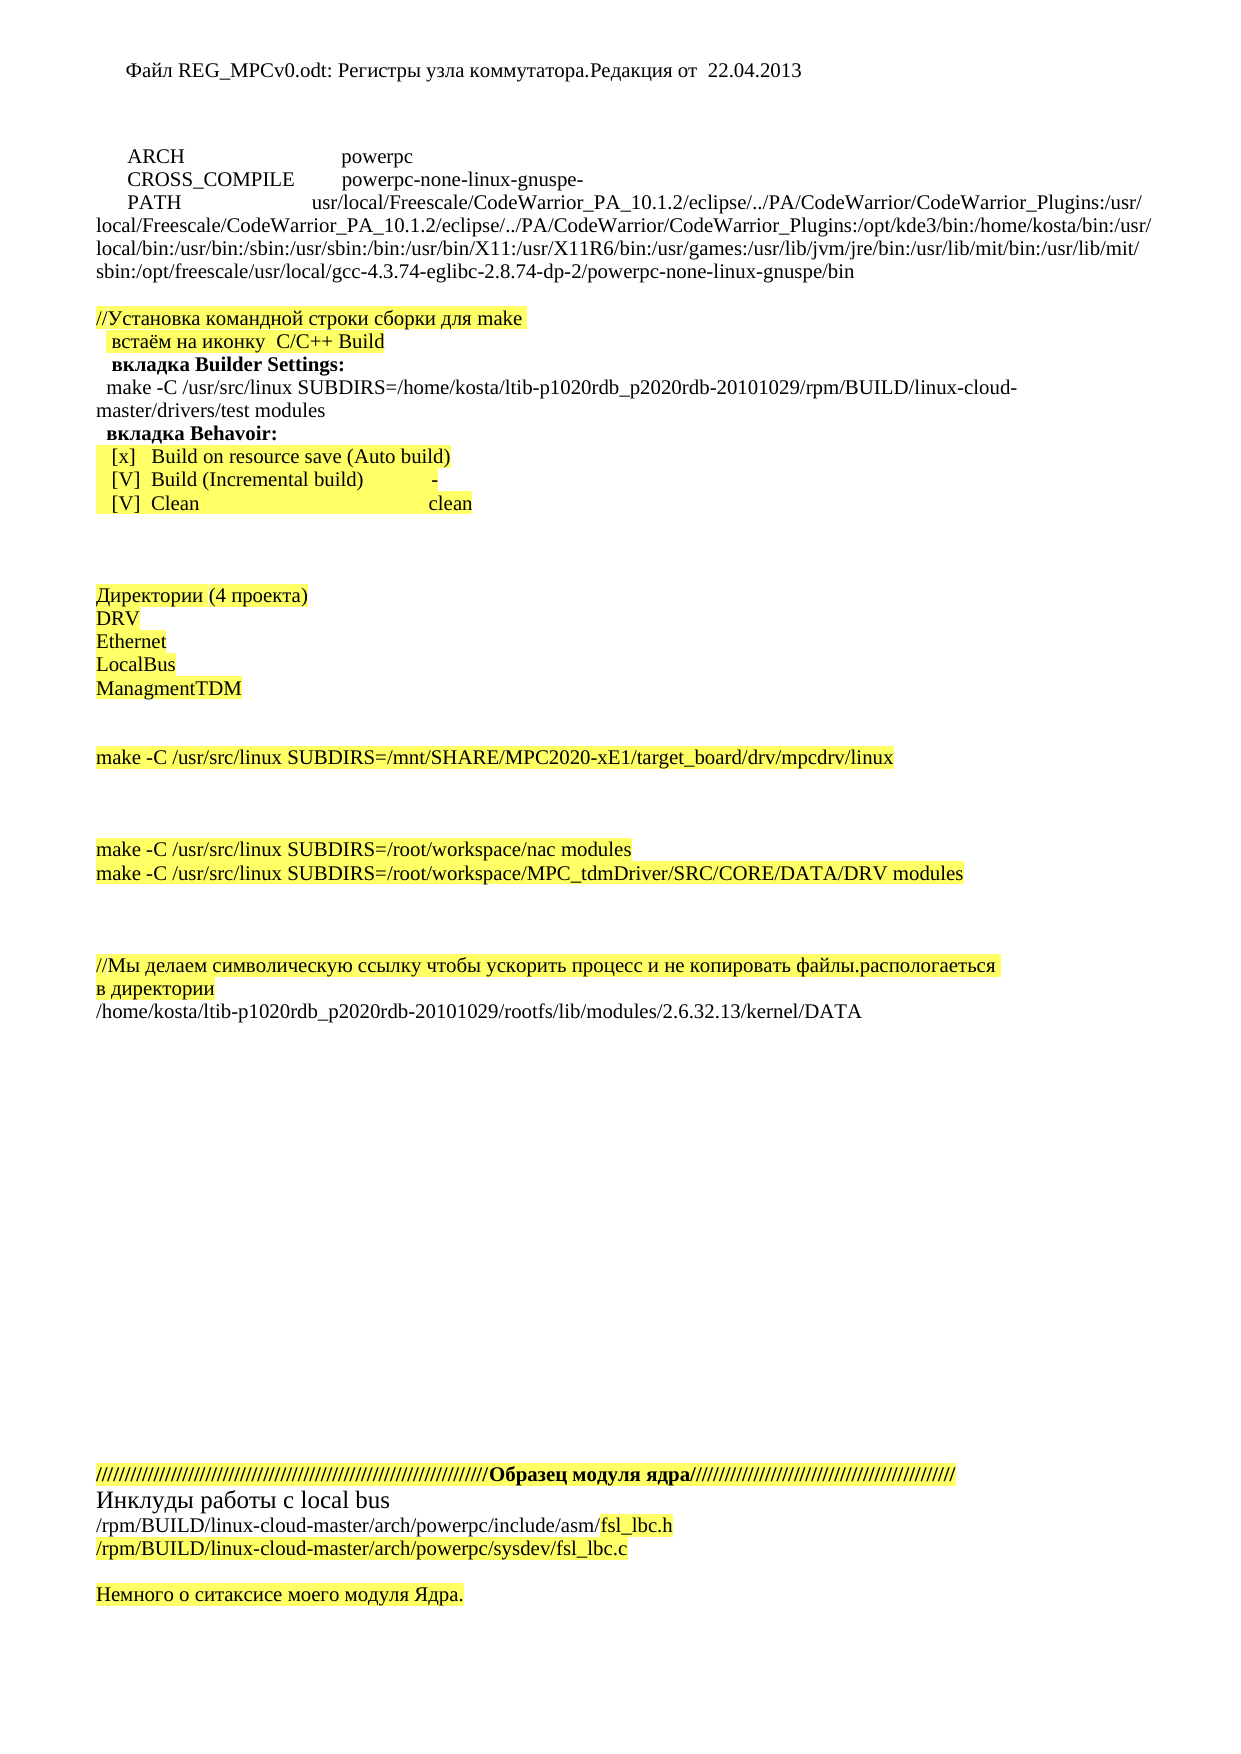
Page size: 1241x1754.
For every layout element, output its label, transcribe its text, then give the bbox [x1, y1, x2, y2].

text Немного о ситаксисе моего модуля Ядра. [96, 1583, 1167, 1606]
text ARCH powerpc [96, 144, 1167, 168]
text ////////////////////////////////////////////////////////////////////Образец модуля ядра////////////////////////////////////////////// [96, 1463, 1167, 1486]
text /rpm/BUILD/linux-cloud-master/arch/powerpc/sysdev/fsl_lbc.c [96, 1537, 1167, 1560]
text LocalBus [96, 653, 1167, 676]
text [V] Build (Incremental build) - [96, 468, 1167, 491]
text ManagmentTDM [96, 676, 1167, 699]
text make -C /usr/src/linux SUBDIRS=/root/workspace/nac modules [96, 838, 1167, 861]
text [V] Clean clean [96, 491, 1167, 514]
text make -C /usr/src/linux SUBDIRS=/home/kosta/ltib-p1020rdb_p2020rdb-20101029/rpm/BUILD/linux-cloud- master/drivers/test modules [96, 376, 1167, 422]
text /rpm/BUILD/linux-cloud-master/arch/powerpc/include/asm/fsl_lbc.h [96, 1513, 1167, 1537]
text DRV [96, 607, 1167, 630]
text [x] Build on resource save (Auto build) [96, 445, 1167, 468]
text //Установка командной строки сборки для make [96, 306, 1167, 329]
text make -C /usr/src/linux SUBDIRS=/root/workspace/MPC_tdmDriver/SRC/CORE/DATA/DRV modules [96, 861, 1167, 884]
text CROSS_COMPILE powerpc-none-linux-gnuspe- [96, 168, 1167, 191]
text PATH usr/local/Freescale/CodeWarrior_PA_10.1.2/eclipse/../PA/CodeWarrior/CodeWarrior_Plugins:/usr/local/Freescale/CodeWarrior_PA_10.1.2/eclipse/../PA/CodeWarrior/CodeWarrior_Plugins:/opt/kde3/bin:/home/kosta/bin:/usr/local/bin:/usr/bin:/sbin:/usr/sbin:/bin:/usr/bin/X11:/usr/X11R6/bin:/usr/games:/usr/lib/jvm/jre/bin:/usr/lib/mit/bin:/usr/lib/mit/sbin:/opt/freescale/usr/local/gcc-4.3.74-eglibc-2.8.74-dp-2/powerpc-none-linux-gnuspe/bin [96, 191, 1167, 283]
text вкладка Behavoir: [96, 422, 1167, 445]
text в директории [96, 977, 1167, 1000]
text Ethernet [96, 630, 1167, 653]
text Директории (4 проекта) [96, 584, 1167, 607]
text встаём на иконку C/C++ Build [96, 329, 1167, 353]
text Инклуды работы с local bus [96, 1486, 1167, 1513]
text //Мы делаем символическую ссылку чтобы ускорить процесс и не копировать файлы.распологаеться [96, 954, 1167, 977]
text make -C /usr/src/linux SUBDIRS=/mnt/SHARE/MPC2020-xE1/target_board/drv/mpcdrv/linux [96, 746, 1167, 769]
text /home/kosta/ltib-p1020rdb_p2020rdb-20101029/rootfs/lib/modules/2.6.32.13/kernel/DATA [96, 1000, 1167, 1023]
text вкладка Builder Settings: [96, 353, 1167, 376]
